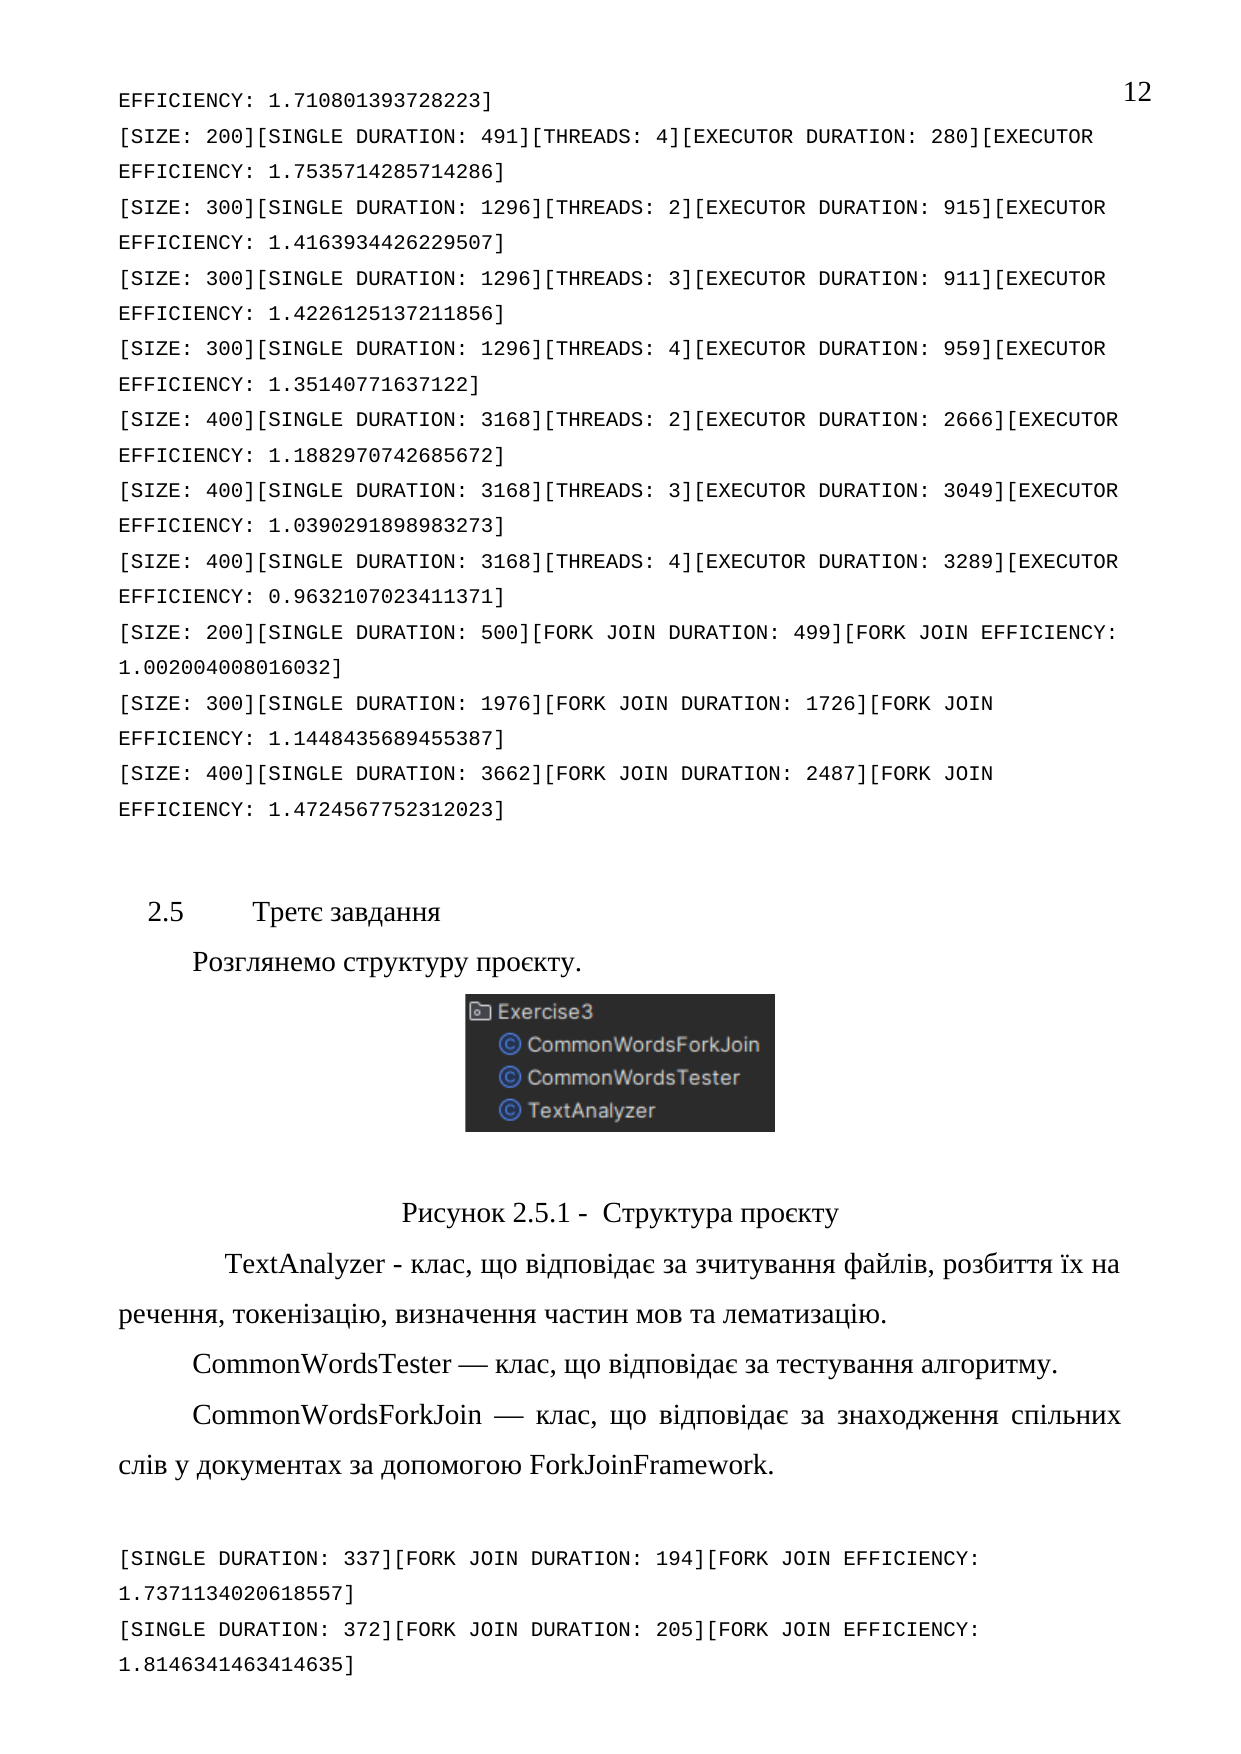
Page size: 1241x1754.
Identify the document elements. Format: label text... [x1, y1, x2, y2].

subtitle Третє завдання [118, 894, 1122, 927]
text TextAnalyzer - клас, що відповідає за зчитування файлів, розбиття їх на речення, токенізацію, визначення частин мов та лематизацію. [118, 1246, 1122, 1330]
text Розглянемо структуру проєкту. [118, 944, 1122, 978]
text CommonWordsForkJoin — клас, що відповідає за знаходження спільних слів у документах за допомогою ForkJoinFramework. [118, 1397, 1122, 1481]
text [SIZE: 300][SINGLE DURATION: 1296][THREADS: 2][EXECUTOR DURATION: 915][EXECUTOR EFFICIENCY: 1.4163934426229507] [118, 197, 1122, 256]
text [SIZE: 200][SINGLE DURATION: 491][THREADS: 4][EXECUTOR DURATION: 280][EXECUTOR EFFICIENCY: 1.7535714285714286] [118, 126, 1122, 185]
text [SIZE: 400][SINGLE DURATION: 3168][THREADS: 3][EXECUTOR DURATION: 3049][EXECUTOR EFFICIENCY: 1.0390291898983273] [118, 480, 1122, 539]
text EFFICIENCY: 1.710801393728223] [118, 90, 1122, 114]
text [SIZE: 300][SINGLE DURATION: 1296][THREADS: 4][EXECUTOR DURATION: 959][EXECUTOR EFFICIENCY: 1.35140771637122] [118, 338, 1122, 397]
picture [465, 994, 775, 1132]
text [SIZE: 200][SINGLE DURATION: 500][FORK JOIN DURATION: 499][FORK JOIN EFFICIENCY: 1.002004008016032] [118, 622, 1122, 681]
text [SINGLE DURATION: 372][FORK JOIN DURATION: 205][FORK JOIN EFFICIENCY: 1.8146341463414635] [118, 1619, 1122, 1678]
text [SIZE: 400][SINGLE DURATION: 3168][THREADS: 4][EXECUTOR DURATION: 3289][EXECUTOR EFFICIENCY: 0.9632107023411371] [118, 551, 1122, 610]
text CommonWordsTester — клас, що відповідає за тестування алгоритму. [118, 1347, 1122, 1380]
text [SINGLE DURATION: 337][FORK JOIN DURATION: 194][FORK JOIN EFFICIENCY: 1.7371134020618557] [118, 1548, 1122, 1607]
text [SIZE: 300][SINGLE DURATION: 1976][FORK JOIN DURATION: 1726][FORK JOIN EFFICIENCY: 1.1448435689455387] [118, 692, 1122, 752]
text [SIZE: 400][SINGLE DURATION: 3662][FORK JOIN DURATION: 2487][FORK JOIN EFFICIENCY: 1.4724567752312023] [118, 763, 1122, 822]
text [SIZE: 300][SINGLE DURATION: 1296][THREADS: 3][EXECUTOR DURATION: 911][EXECUTOR EFFICIENCY: 1.4226125137211856] [118, 267, 1122, 327]
subtitle Структура проєкту [118, 1196, 1122, 1229]
text [SIZE: 400][SINGLE DURATION: 3168][THREADS: 2][EXECUTOR DURATION: 2666][EXECUTOR EFFICIENCY: 1.1882970742685672] [118, 409, 1122, 468]
